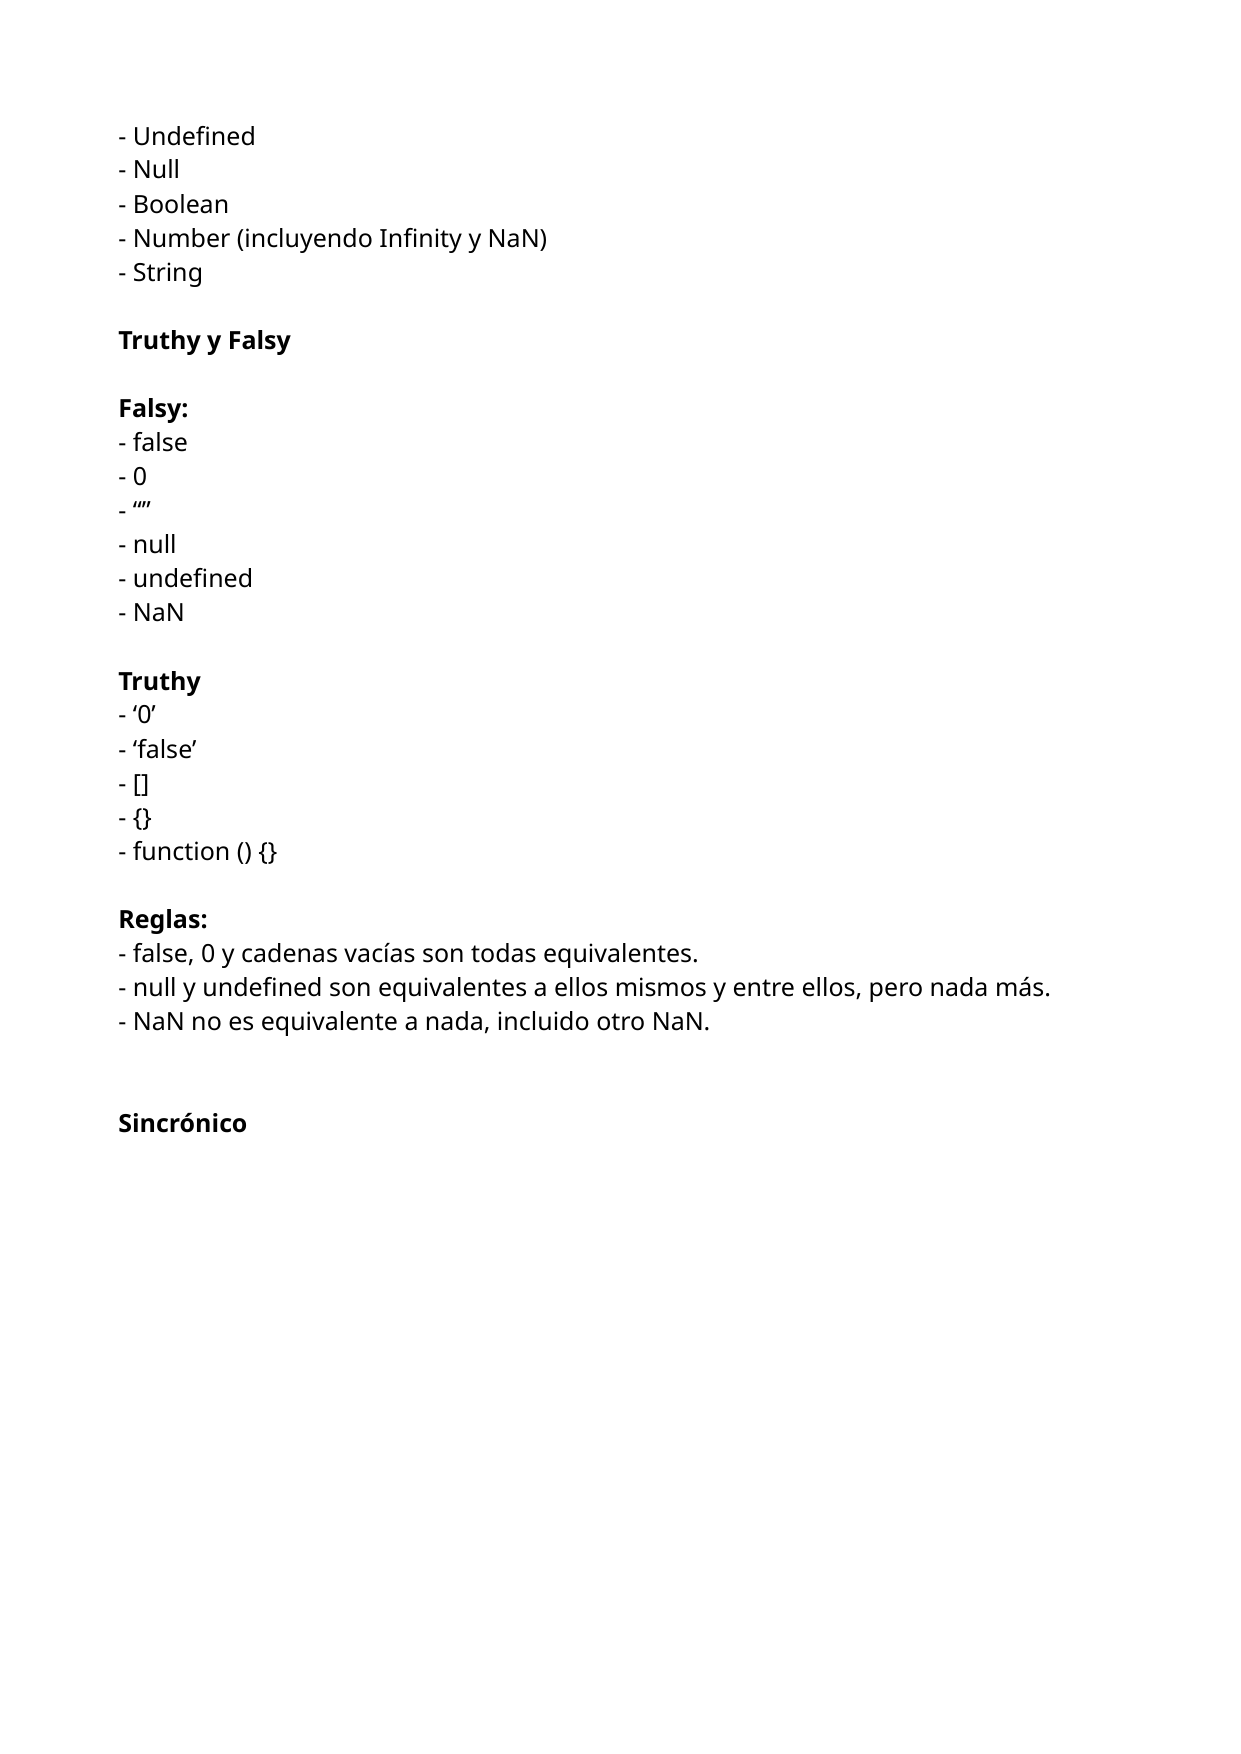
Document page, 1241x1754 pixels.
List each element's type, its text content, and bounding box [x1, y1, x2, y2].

text Sincrónico [118, 1106, 1122, 1140]
text - String [118, 254, 1122, 288]
text - Undefined [118, 118, 1122, 152]
text - 0 [118, 459, 1122, 493]
text - false, 0 y cadenas vacías son todas equivalentes. [118, 936, 1122, 970]
text - false [118, 425, 1122, 459]
text - Null [118, 152, 1122, 186]
text Reglas: [118, 902, 1122, 936]
text Truthy [118, 663, 1122, 697]
text Truthy y Falsy [118, 322, 1122, 357]
text - Number (incluyendo Infinity y NaN) [118, 220, 1122, 254]
text - NaN no es equivalente a nada, incluido otro NaN. [118, 1004, 1122, 1038]
text - function () {} [118, 833, 1122, 867]
text - Boolean [118, 186, 1122, 220]
text - NaN [118, 595, 1122, 629]
text Falsy: [118, 391, 1122, 425]
text - ‘0’ [118, 697, 1122, 731]
text - null y undefined son equivalentes a ellos mismos y entre ellos, pero nada más. [118, 970, 1122, 1004]
text - ‘false’ [118, 731, 1122, 765]
text - “” [118, 493, 1122, 527]
text - [] [118, 765, 1122, 799]
text - null [118, 527, 1122, 561]
text - {} [118, 799, 1122, 833]
text - undefined [118, 561, 1122, 595]
